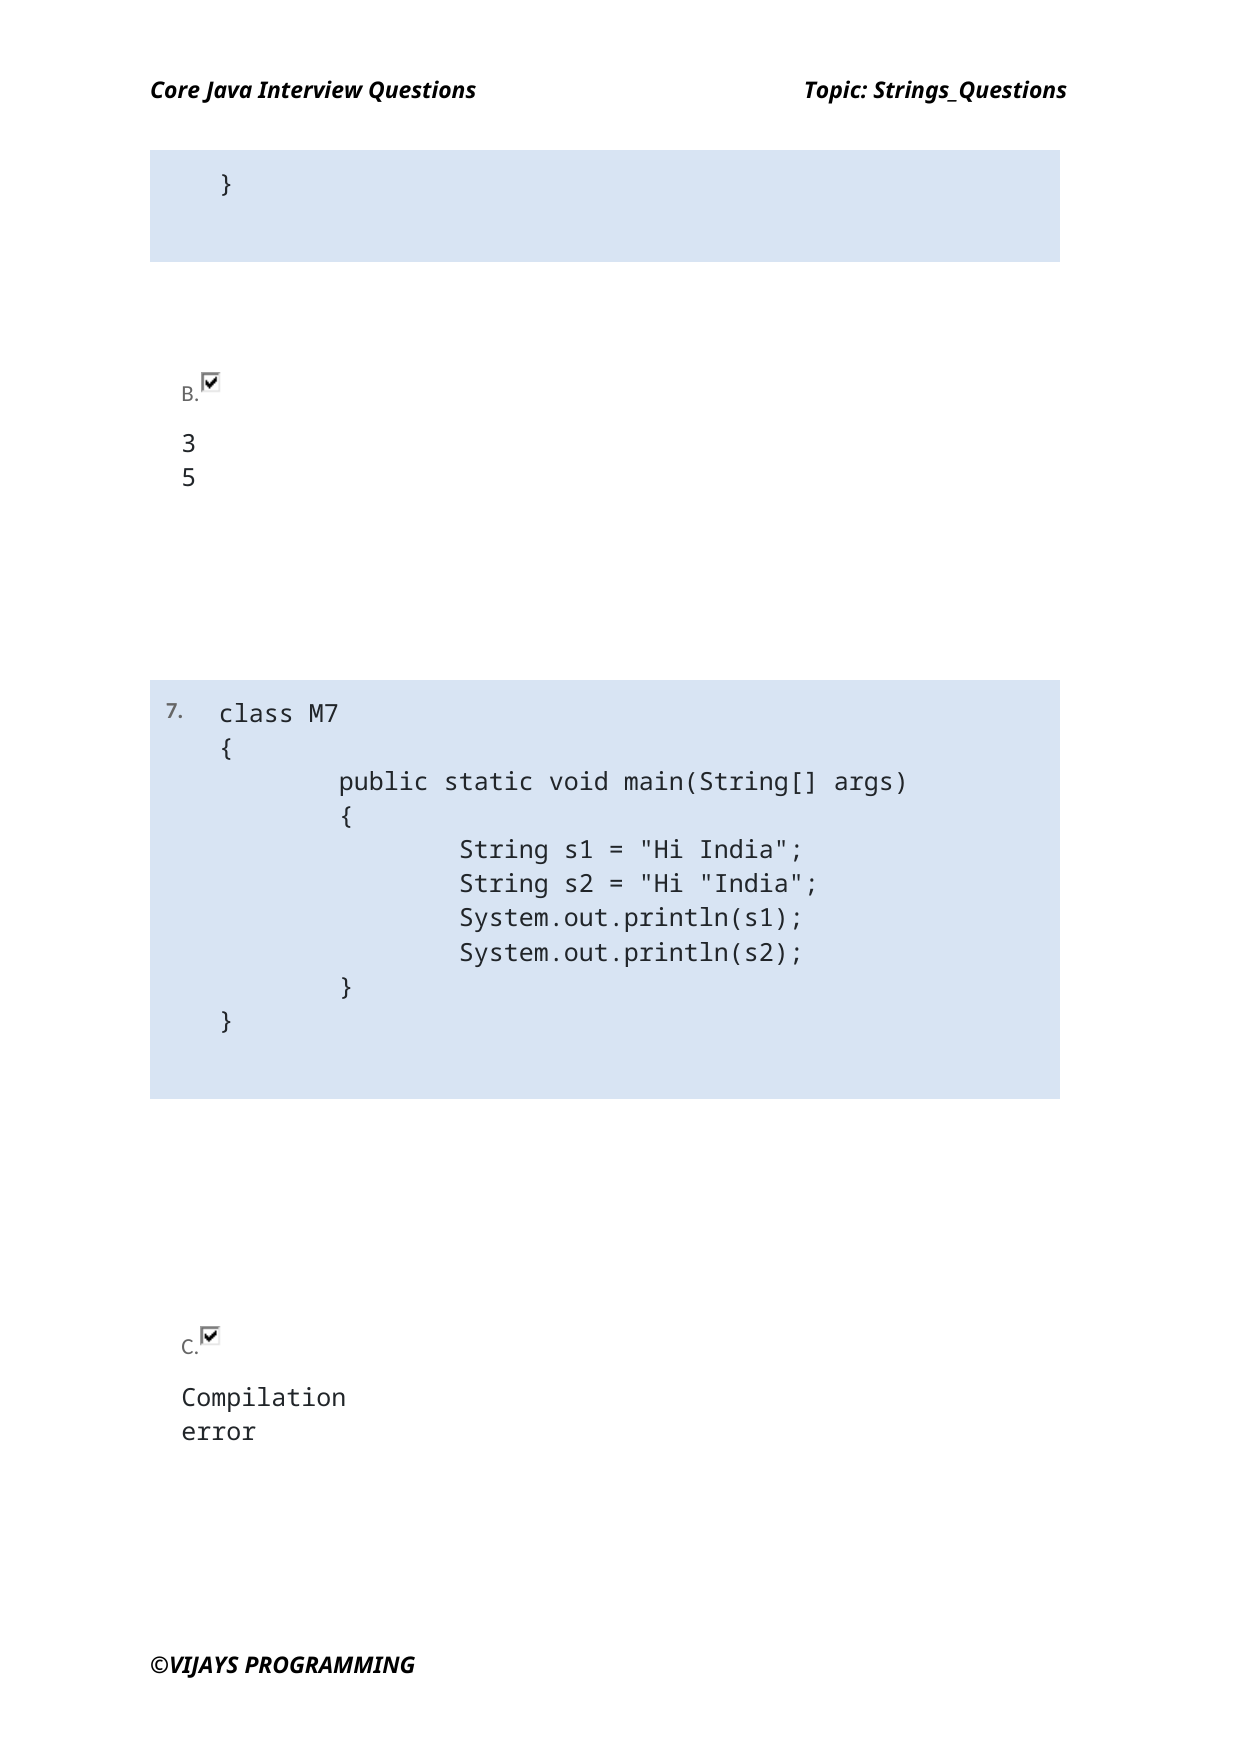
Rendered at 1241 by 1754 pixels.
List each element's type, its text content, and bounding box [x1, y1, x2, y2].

table_cell [1060, 150, 1090, 262]
table_cell [150, 150, 203, 262]
table_header [1060, 680, 1090, 1099]
table_header class M7 { public static void main(String[] args) { String s1 = "Hi India"; String s2 = "Hi "India"; System.out.println(s1); System.out.println(s2); } } [203, 680, 1060, 1099]
table_cell } [203, 150, 1060, 262]
table_header [181, 1217, 305, 1319]
table_header [181, 1114, 319, 1217]
table_cell [150, 1099, 1090, 1565]
table_header B. 3 5 [181, 365, 242, 596]
table_cell [150, 262, 1090, 680]
table_header [181, 596, 429, 664]
table_header [181, 278, 242, 365]
table_header C. Compilation error [181, 1319, 429, 1550]
table_header 7. [150, 680, 203, 1099]
